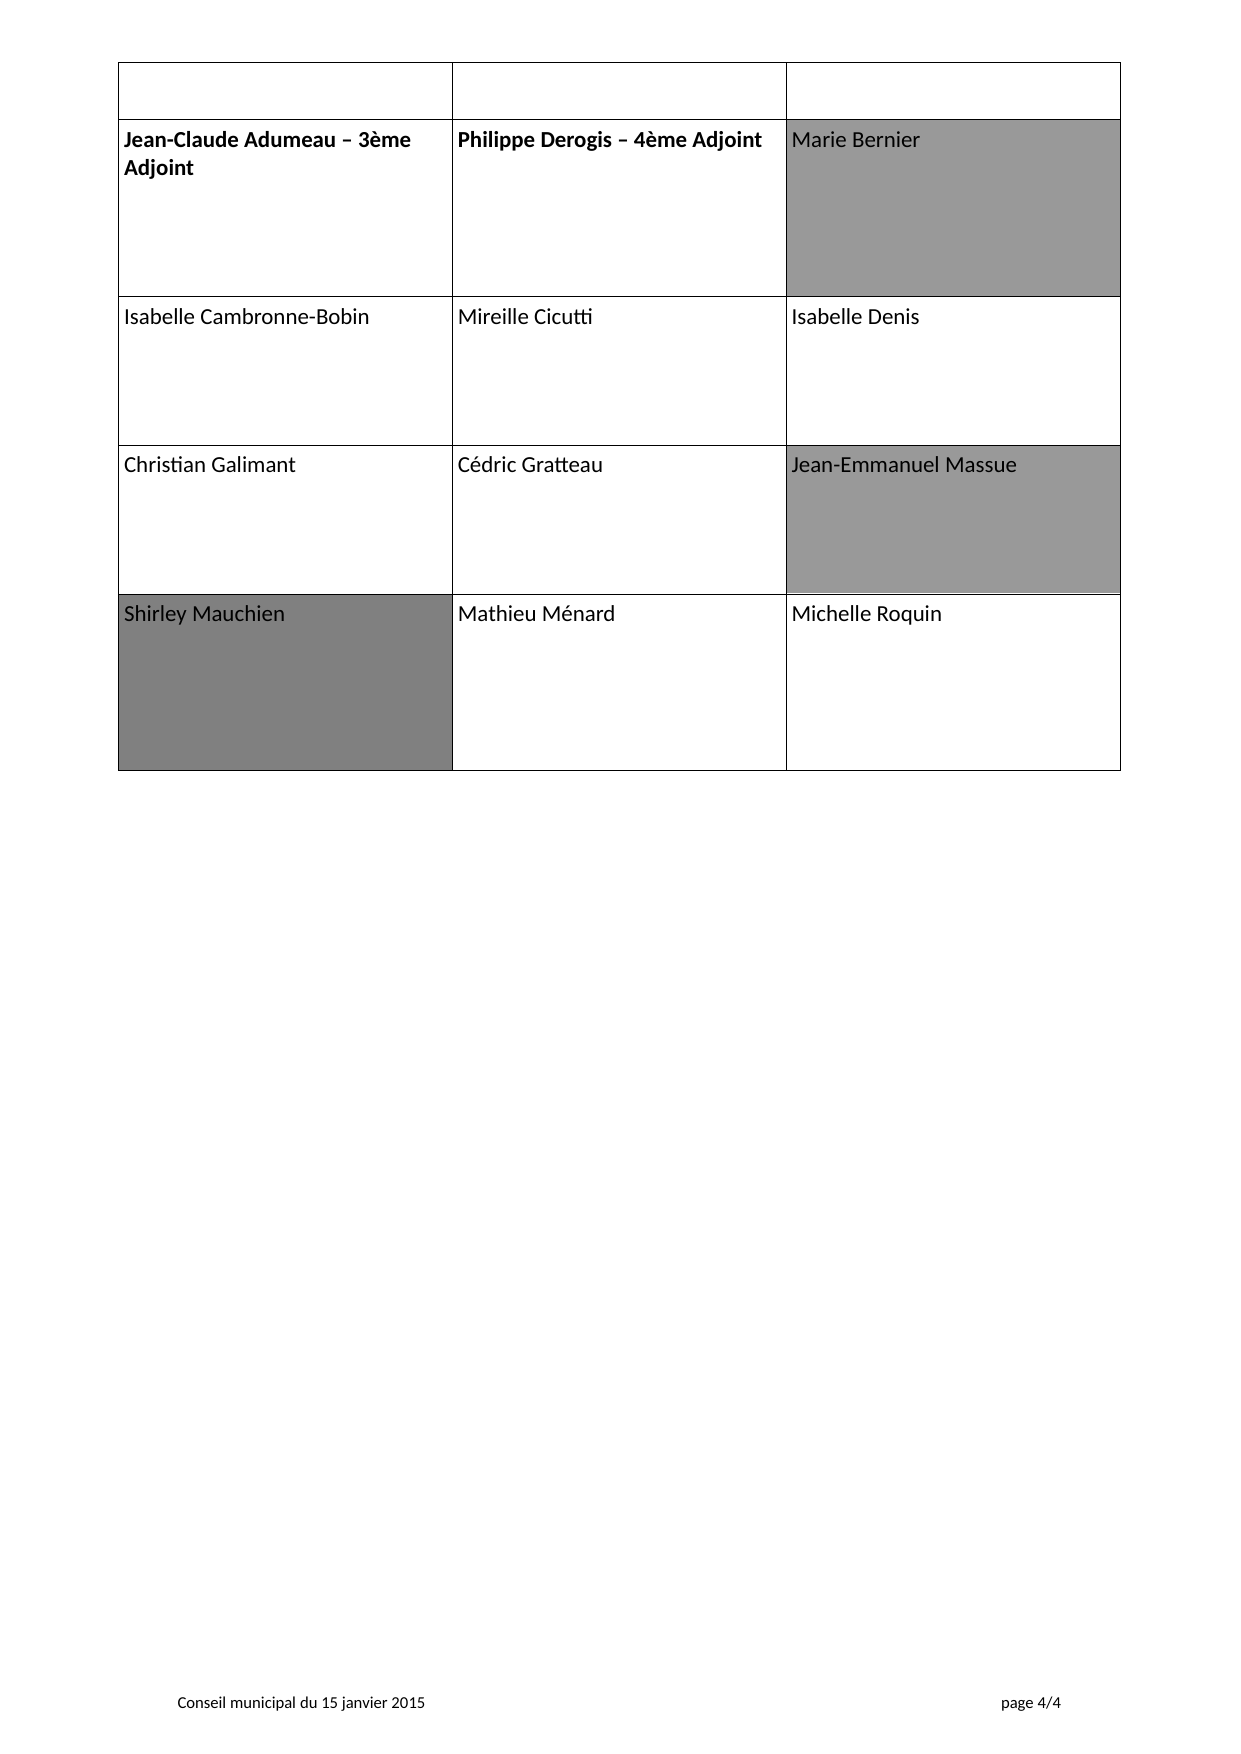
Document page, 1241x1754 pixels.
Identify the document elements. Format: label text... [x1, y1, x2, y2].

table_cell Jean-Emmanuel Massue [787, 446, 1120, 593]
table_cell Philippe Derogis – 4ème Adjoint [453, 120, 786, 296]
table_cell Christian Galimant [119, 446, 452, 593]
table_header [119, 63, 452, 119]
table_cell Mireille Cicutti [453, 297, 786, 445]
table_cell Cédric Gratteau [453, 446, 786, 593]
table_cell Shirley Mauchien [119, 595, 452, 770]
table_cell Isabelle Cambronne-Bobin [119, 297, 452, 445]
table_cell Marie Bernier [787, 120, 1120, 296]
table_cell Jean-Claude Adumeau – 3ème Adjoint [119, 120, 452, 296]
table_cell Mathieu Ménard [453, 595, 786, 770]
table_cell Isabelle Denis [787, 297, 1120, 445]
table_header [787, 63, 1120, 119]
table_header [453, 63, 786, 119]
table_cell Michelle Roquin [787, 595, 1120, 770]
